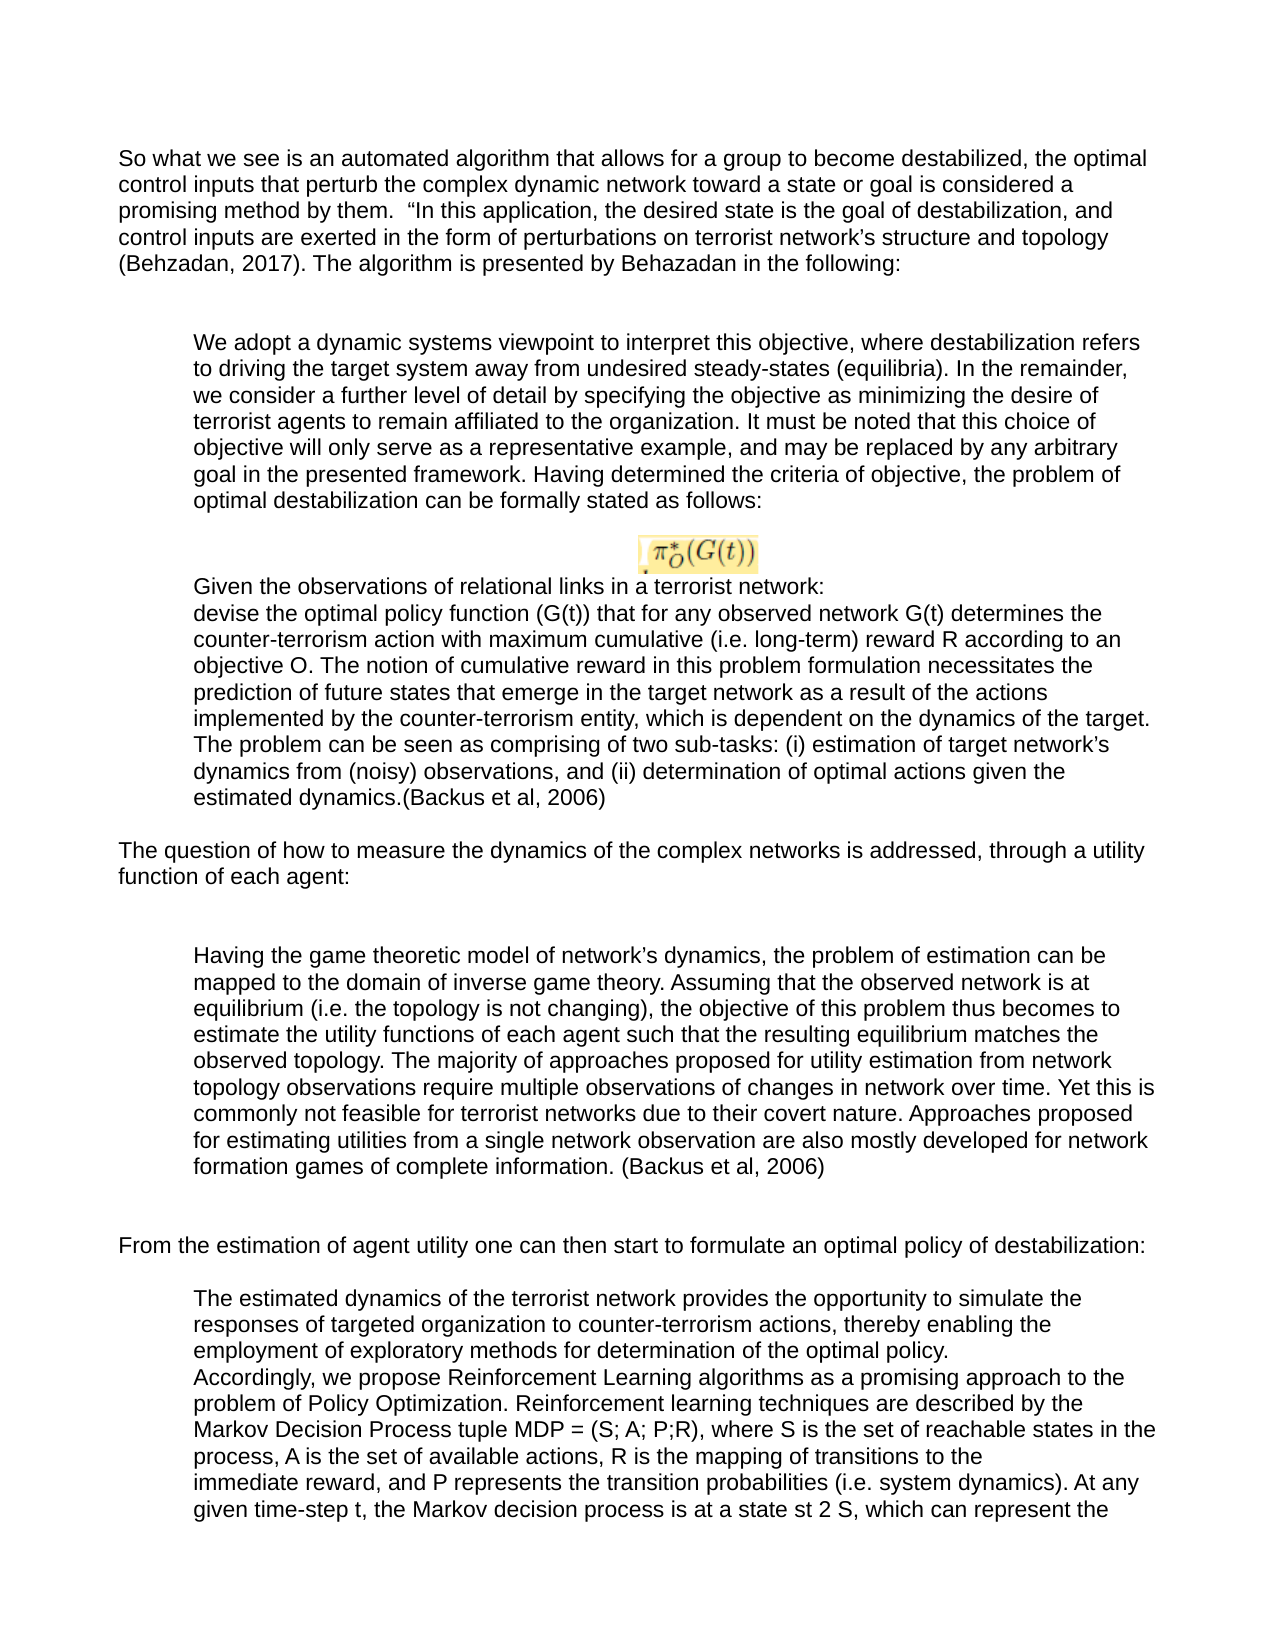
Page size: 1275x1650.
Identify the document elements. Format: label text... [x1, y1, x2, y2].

text From the estimation of agent utility one can then start to formulate an optimal policy of destabilization: [118, 1232, 1157, 1258]
text Given the observations of relational links in a terrorist network: [193, 513, 1157, 599]
text Having the game theoretic model of network’s dynamics, the problem of estimation can be mapped to the domain of inverse game theory. Assuming that the observed network is at equilibrium (i.e. the topology is not changing), the objective of this problem thus becomes to estimate the utility functions of each agent such that the resulting equilibrium matches the observed topology. The majority of approaches proposed for utility estimation from network topology observations require multiple observations of changes in network over time. Yet this is commonly not feasible for terrorist networks due to their covert nature. Approaches proposed for estimating utilities from a single network observation are also mostly developed for network formation games of complete information. (Backus et al, 2006) [193, 942, 1157, 1179]
picture [638, 535, 759, 574]
text devise the optimal policy function (G(t)) that for any observed network G(t) determines the counter-terrorism action with maximum cumulative (i.e. long-term) reward R according to an objective O. The notion of cumulative reward in this problem formulation necessitates the prediction of future states that emerge in the target network as a result of the actions implemented by the counter-terrorism entity, which is dependent on the dynamics of the target. The problem can be seen as comprising of two sub-tasks: (i) estimation of target network’s dynamics from (noisy) observations, and (ii) determination of optimal actions given the estimated dynamics.(Backus et al, 2006) [193, 599, 1157, 810]
text We adopt a dynamic systems viewpoint to interpret this objective, where destabilization refers to driving the target system away from undesired steady-states (equilibria). In the remainder, we consider a further level of detail by specifying the objective as minimizing the desire of terrorist agents to remain affiliated to the organization. It must be noted that this choice of objective will only serve as a representative example, and may be replaced by any arbitrary goal in the presented framework. Having determined the criteria of objective, the problem of optimal destabilization can be formally stated as follows: [193, 329, 1157, 513]
text Accordingly, we propose Reinforcement Learning algorithms as a promising approach to the problem of Policy Optimization. Reinforcement learning techniques are described by the Markov Decision Process tuple MDP = (S; A; P;R), where S is the set of reachable states in the process, A is the set of available actions, R is the mapping of transitions to the [193, 1364, 1157, 1469]
text So what we see is an automated algorithm that allows for a group to become destabilized, the optimal control inputs that perturb the complex dynamic network toward a state or goal is considered a promising method by them. “In this application, the desired state is the goal of destabilization, and control inputs are exerted in the form of perturbations on terrorist network’s structure and topology (Behzadan, 2017). The algorithm is presented by Behazadan in the following: [118, 144, 1157, 276]
text The question of how to measure the dynamics of the complex networks is addressed, through a utility function of each agent: [118, 837, 1157, 889]
text immediate reward, and P represents the transition probabilities (i.e. system dynamics). At any given time-step t, the Markov decision process is at a state st 2 S, which can represent the [193, 1469, 1157, 1522]
text The estimated dynamics of the terrorist network provides the opportunity to simulate the responses of targeted organization to counter-terrorism actions, thereby enabling the employment of exploratory methods for determination of the optimal policy. [193, 1285, 1157, 1364]
